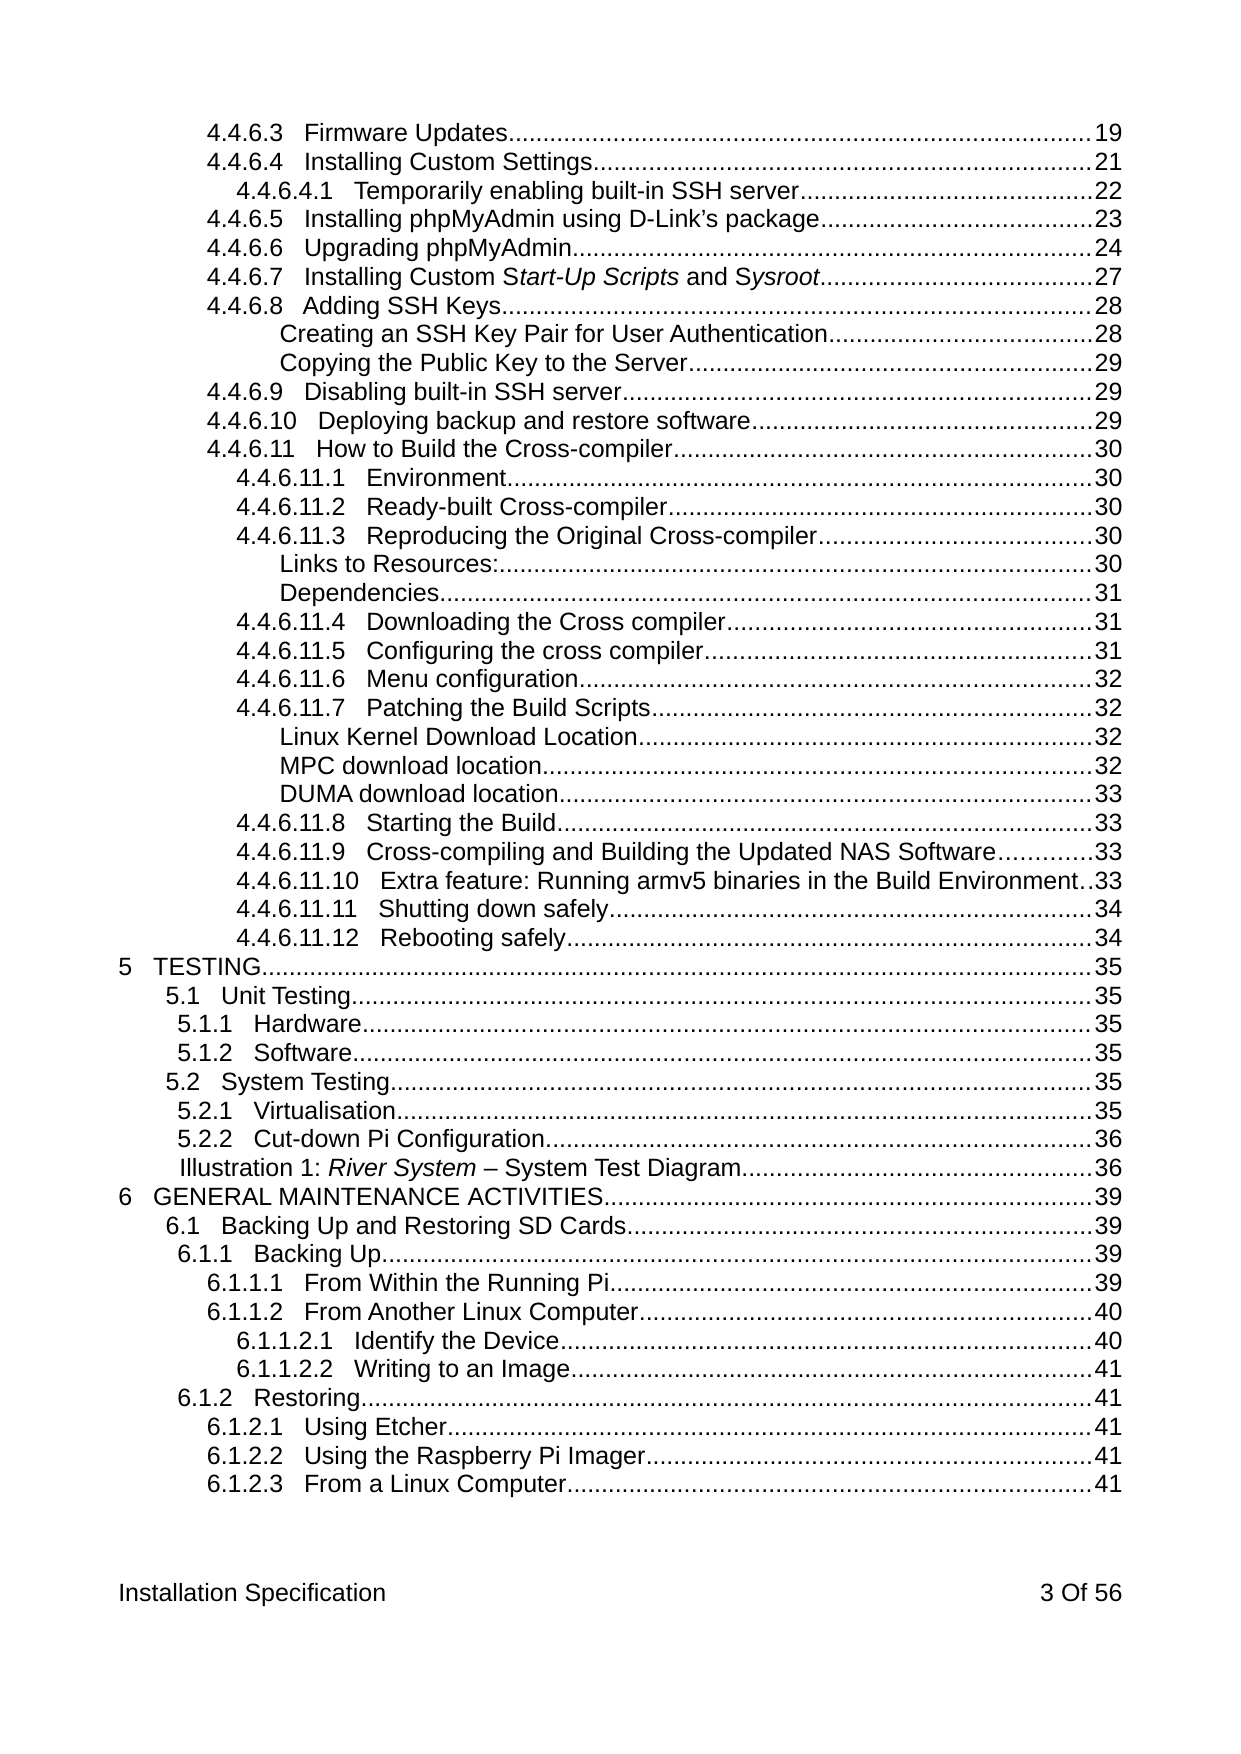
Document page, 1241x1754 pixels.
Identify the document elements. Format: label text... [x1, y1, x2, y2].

text 5 TESTING 35 [118, 952, 1122, 981]
text Copying the Public Key to the Server 29 [266, 348, 1122, 377]
text 4.4.6.3 Firmware Updates 19 [207, 118, 1122, 147]
text 4.4.6.9 Disabling built-in SSH server 29 [207, 377, 1122, 406]
text 4.4.6.11.1 Environment 30 [236, 463, 1122, 492]
text Dependencies 31 [266, 578, 1122, 607]
text 4.4.6.11.10 Extra feature: Running armv5 binaries in the Build Environment 33 [236, 866, 1122, 894]
text 5.2 System Testing 35 [148, 1067, 1122, 1096]
text 4.4.6.11.8 Starting the Build 33 [236, 808, 1122, 837]
text 6.1.2.1 Using Etcher 41 [207, 1412, 1122, 1441]
text 6.1.1.2 From Another Linux Computer 40 [207, 1297, 1122, 1326]
text 4.4.6.7 Installing Custom Start-Up Scripts and Sysroot 27 [207, 262, 1122, 291]
text 5.1.1 Hardware 35 [177, 1009, 1122, 1038]
text 5.1 Unit Testing 35 [148, 981, 1122, 1009]
text 4.4.6.11.12 Rebooting safely 34 [236, 923, 1122, 952]
text 6.1.2.2 Using the Raspberry Pi Imager 41 [207, 1441, 1122, 1469]
text 4.4.6.11.3 Reproducing the Original Cross-compiler 30 [236, 521, 1122, 549]
text 6 GENERAL MAINTENANCE ACTIVITIES 39 [118, 1182, 1122, 1211]
text 4.4.6.11.11 Shutting down safely 34 [236, 894, 1122, 923]
text MPC download location 32 [266, 751, 1122, 779]
text 6.1.2.3 From a Linux Computer 41 [207, 1469, 1122, 1498]
text 4.4.6.4 Installing Custom Settings 21 [207, 147, 1122, 176]
text 6.1.1.1 From Within the Running Pi 39 [207, 1268, 1122, 1297]
text Linux Kernel Download Location 32 [266, 722, 1122, 751]
text 4.4.6.8 Adding SSH Keys 28 [207, 291, 1122, 319]
text Links to Resources: 30 [266, 549, 1122, 578]
text 5.2.1 Virtualisation 35 [177, 1096, 1122, 1124]
text 6.1.1.2.2 Writing to an Image 41 [236, 1354, 1122, 1383]
text 4.4.6.11.7 Patching the Build Scripts 32 [236, 693, 1122, 722]
text 4.4.6.11.6 Menu configuration 32 [236, 664, 1122, 693]
text 4.4.6.5 Installing phpMyAdmin using D-Link’s package 23 [207, 204, 1122, 233]
text 4.4.6.11.4 Downloading the Cross compiler 31 [236, 607, 1122, 636]
text 4.4.6.11.2 Ready-built Cross-compiler 30 [236, 492, 1122, 521]
text Illustration 1: River System – System Test Diagram 36 [148, 1153, 1122, 1182]
text DUMA download location 33 [266, 779, 1122, 808]
text 5.1.2 Software 35 [177, 1038, 1122, 1067]
text 4.4.6.6 Upgrading phpMyAdmin 24 [207, 233, 1122, 262]
text 4.4.6.11 How to Build the Cross-compiler 30 [207, 434, 1122, 463]
text 4.4.6.4.1 Temporarily enabling built-in SSH server 22 [236, 176, 1122, 204]
text 5.2.2 Cut-down Pi Configuration. 36 [177, 1124, 1122, 1153]
text 4.4.6.10 Deploying backup and restore software 29 [207, 406, 1122, 434]
text 6.1.2 Restoring 41 [177, 1383, 1122, 1412]
text 6.1 Backing Up and Restoring SD Cards 39 [148, 1211, 1122, 1239]
text 6.1.1 Backing Up 39 [177, 1239, 1122, 1268]
text Creating an SSH Key Pair for User Authentication 28 [266, 319, 1122, 348]
text 4.4.6.11.5 Configuring the cross compiler 31 [236, 636, 1122, 664]
text 4.4.6.11.9 Cross-compiling and Building the Updated NAS Software 33 [236, 837, 1122, 866]
text 6.1.1.2.1 Identify the Device 40 [236, 1326, 1122, 1354]
